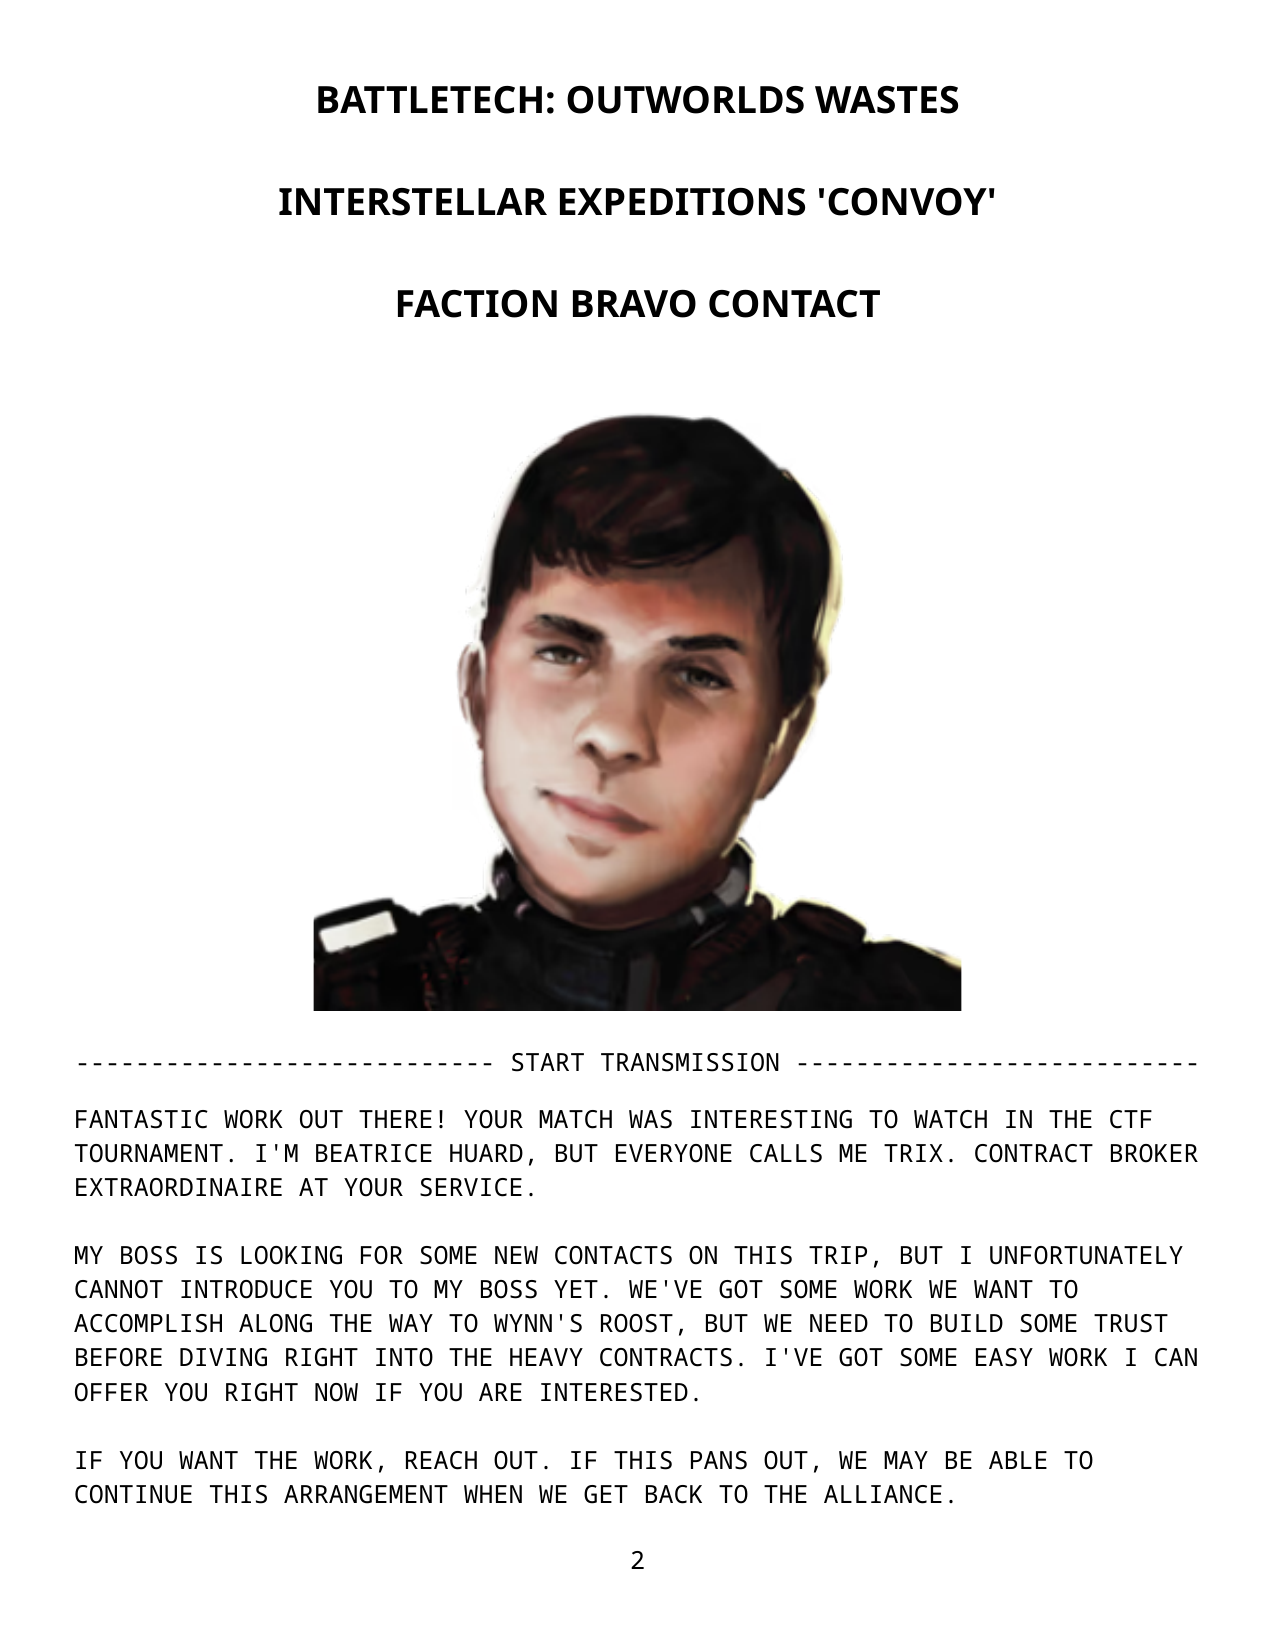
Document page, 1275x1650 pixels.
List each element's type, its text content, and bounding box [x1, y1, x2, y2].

text MY BOSS IS LOOKING FOR SOME NEW CONTACTS ON THIS TRIP, BUT I UNFORTUNATELY CANNOT INTRODUCE YOU TO MY BOSS YET. WE'VE GOT SOME WORK WE WANT TO ACCOMPLISH ALONG THE WAY TO WYNN'S ROOST, BUT WE NEED TO BUILD SOME TRUST BEFORE DIVING RIGHT INTO THE HEAVY CONTRACTS. I'VE GOT SOME EASY WORK I CAN OFFER YOU RIGHT NOW IF YOU ARE INTERESTED. [73, 1238, 1201, 1408]
subtitle INTERSTELLAR EXPEDITIONS 'CONVOY' [73, 124, 1201, 227]
text ---------------------------- START TRANSMISSION --------------------------- [73, 1045, 1201, 1079]
text FACTION BRAVO CONTACT [73, 278, 1201, 329]
text IF YOU WANT THE WORK, REACH OUT. IF THIS PANS OUT, WE MAY BE ABLE TO CONTINUE THIS ARRANGEMENT WHEN WE GET BACK TO THE ALLIANCE. [73, 1442, 1201, 1510]
text FANTASTIC WORK OUT THERE! YOUR MATCH WAS INTERESTING TO WATCH IN THE CTF TOURNAMENT. I'M BEATRICE HUARD, BUT EVERYONE CALLS ME TRIX. CONTRACT BROKER EXTRAORDINAIRE AT YOUR SERVICE. [73, 1079, 1201, 1204]
text BATTLETECH: OUTWORLDS WASTES [73, 73, 1201, 124]
picture [313, 362, 962, 1011]
